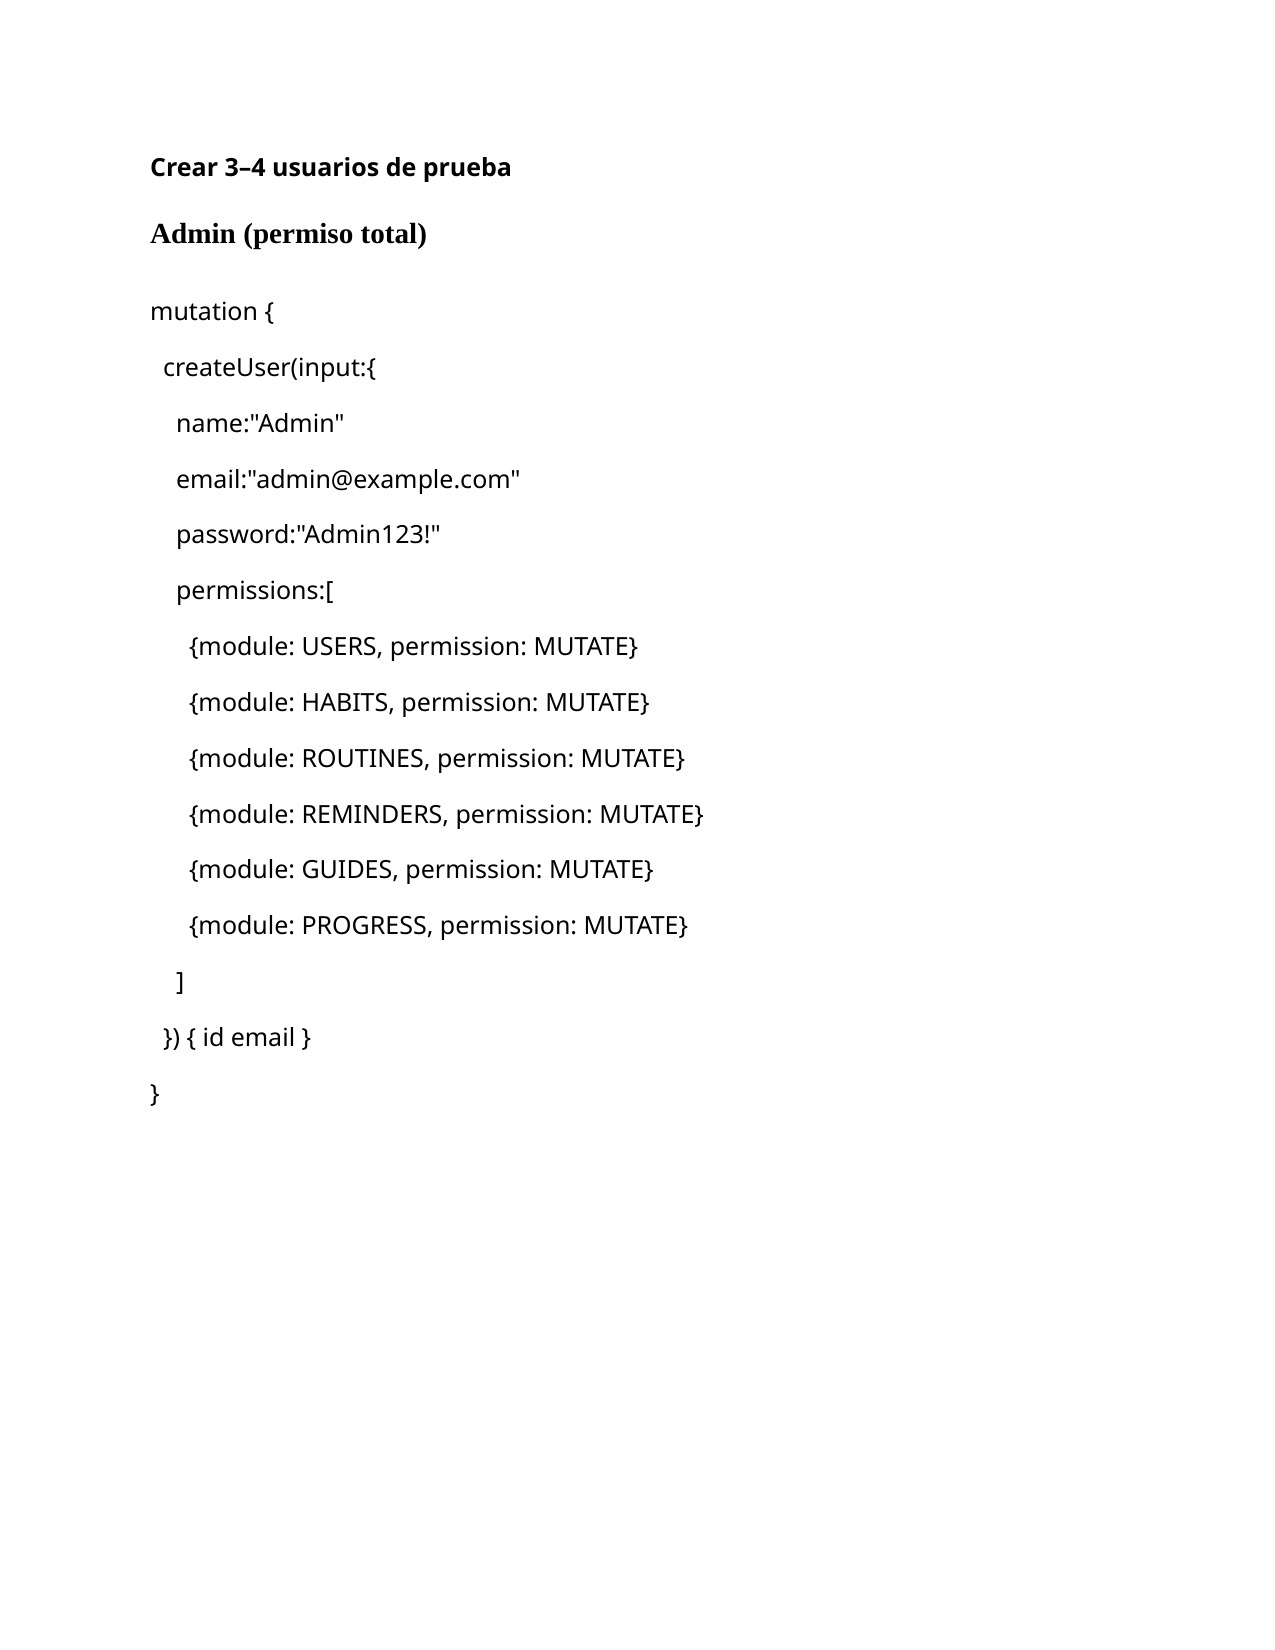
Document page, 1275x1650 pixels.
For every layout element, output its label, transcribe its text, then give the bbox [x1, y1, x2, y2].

text createUser(input:{ [150, 349, 1125, 384]
text }) { id email } [150, 1019, 1125, 1054]
text email:"admin@example.com" [150, 461, 1125, 495]
text {module: GUIDES, permission: MUTATE} [150, 852, 1125, 886]
text } [150, 1075, 1125, 1109]
text ] [150, 964, 1125, 998]
text permissions:[ [150, 573, 1125, 607]
text {module: ROUTINES, permission: MUTATE} [150, 740, 1125, 774]
text {module: HABITS, permission: MUTATE} [150, 684, 1125, 719]
text name:"Admin" [150, 405, 1125, 439]
text {module: PROGRESS, permission: MUTATE} [150, 908, 1125, 942]
text {module: USERS, permission: MUTATE} [150, 629, 1125, 663]
text Admin (permiso total) [150, 216, 1125, 283]
text mutation { [150, 294, 1125, 328]
text password:"Admin123!" [150, 517, 1125, 551]
text {module: REMINDERS, permission: MUTATE} [150, 796, 1125, 830]
text Crear 3–4 usuarios de prueba [150, 150, 1125, 184]
